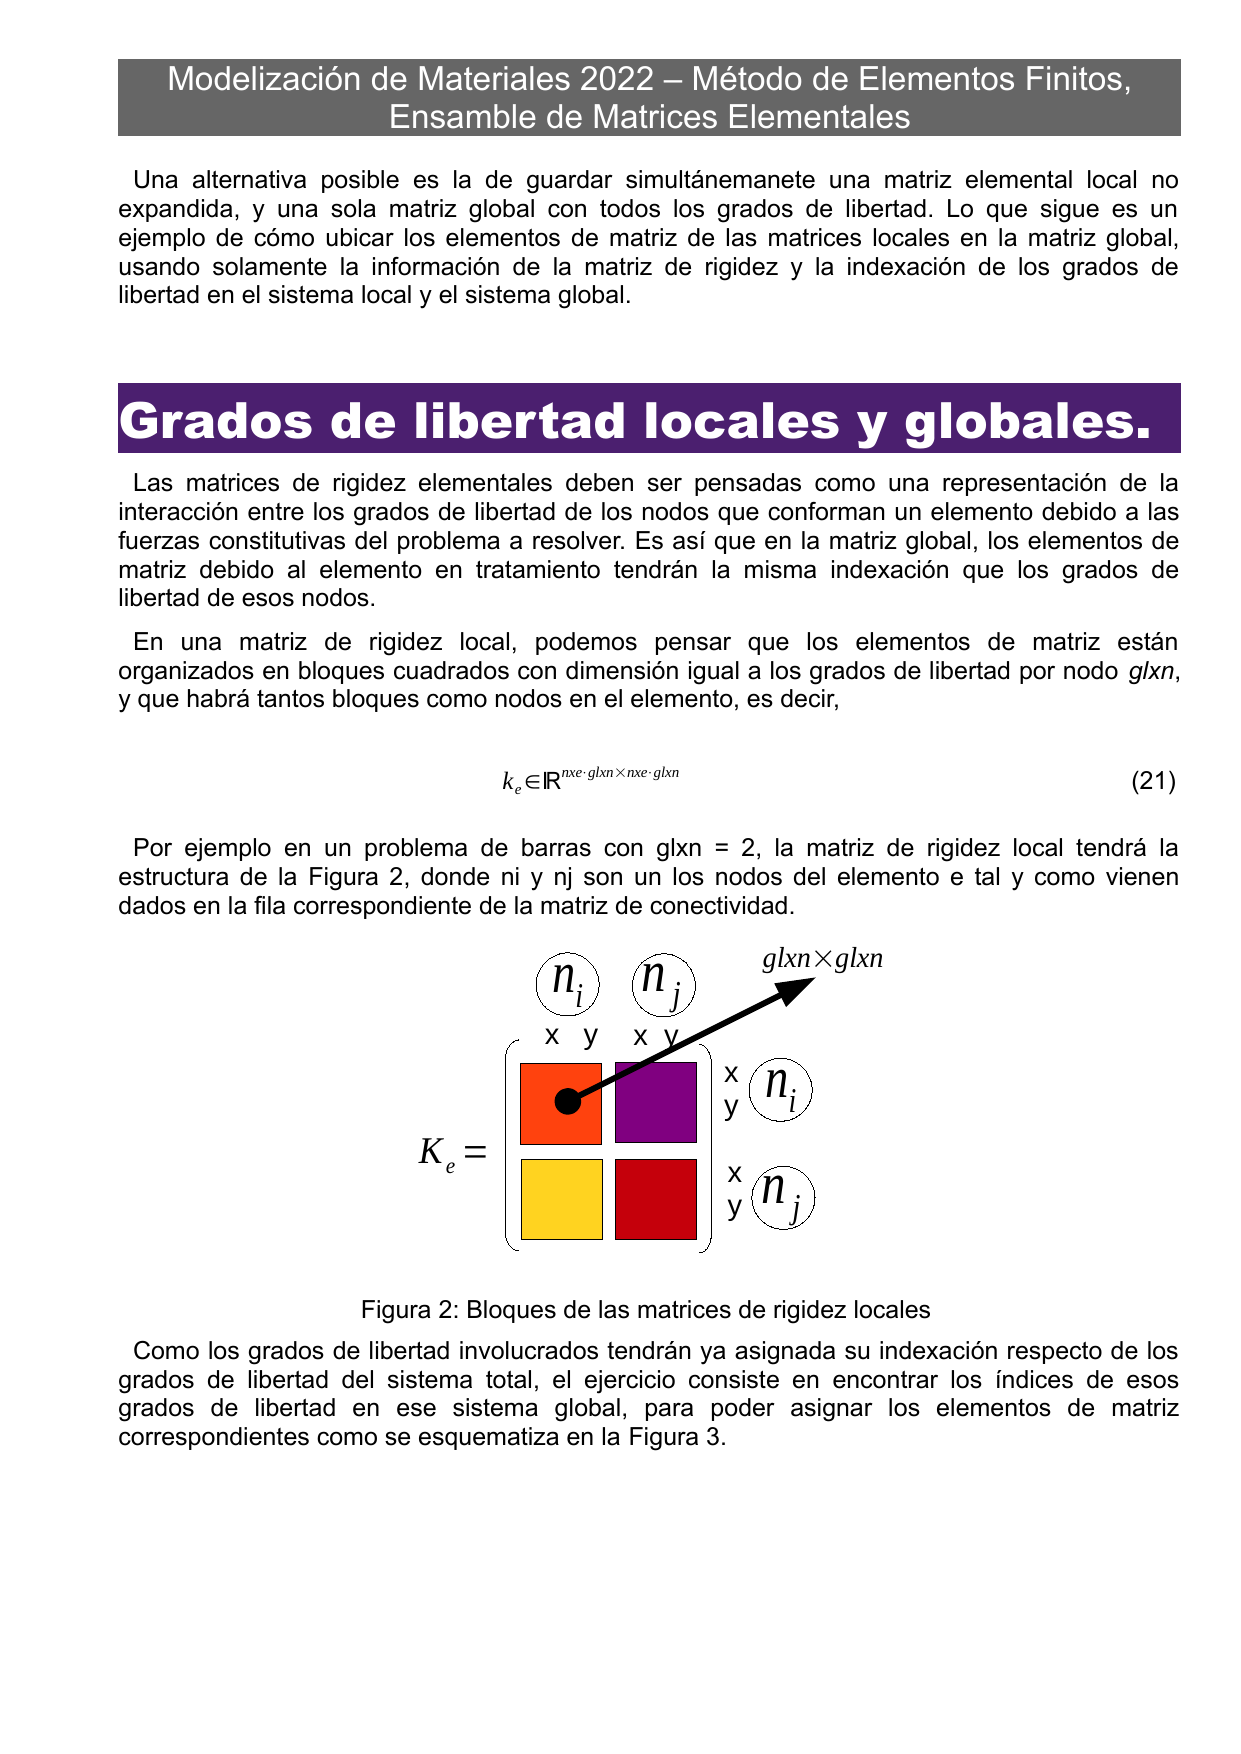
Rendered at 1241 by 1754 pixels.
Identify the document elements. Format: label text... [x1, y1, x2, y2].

text Como los grados de libertad involucrados tendrán ya asignada su indexación respecto de los grados de libertad del sistema total, el ejercicio consiste en encontrar los índices de esos grados de libertad en ese sistema global, para poder asignar los elementos de matriz correspondientes como se esquematiza en la Figura 3. [118, 1336, 1181, 1451]
subtitle Grados de libertad locales y globales. [118, 383, 1181, 453]
text Una alternativa posible es la de guardar simultánemanete una matriz elemental local no expandida, y una sola matriz global con todos los grados de libertad. Lo que sigue es un ejemplo de cómo ubicar los elementos de matriz de las matrices locales en la matriz global, usando solamente la información de la matriz de rigidez y la indexación de los grados de libertad en el sistema local y el sistema global. [118, 165, 1181, 309]
table_header [118, 758, 1063, 804]
table_header (21) [1063, 758, 1181, 804]
text Por ejemplo en un problema de barras con glxn = 2, la matriz de rigidez local tendrá la estructura de la Figura 2, donde ni y nj son un los nodos del elemento e tal y como vienen dados en la fila correspondiente de la matriz de conectividad. [118, 833, 1181, 919]
text Las matrices de rigidez elementales deben ser pensadas como una representación de la interacción entre los grados de libertad de los nodos que conforman un elemento debido a las fuerzas constitutivas del problema a resolver. Es así que en la matriz global, los elementos de matriz debido al elemento en tratamiento tendrán la misma indexación que los grados de libertad de esos nodos. [118, 468, 1181, 612]
text Figura 2: Bloques de las matrices de rigidez locales [118, 1295, 1181, 1323]
text En una matriz de rigidez local, podemos pensar que los elementos de matriz están organizados en bloques cuadrados con dimensión igual a los grados de libertad por nodo glxn, y que habrá tantos bloques como nodos en el elemento, es decir, [118, 627, 1181, 713]
